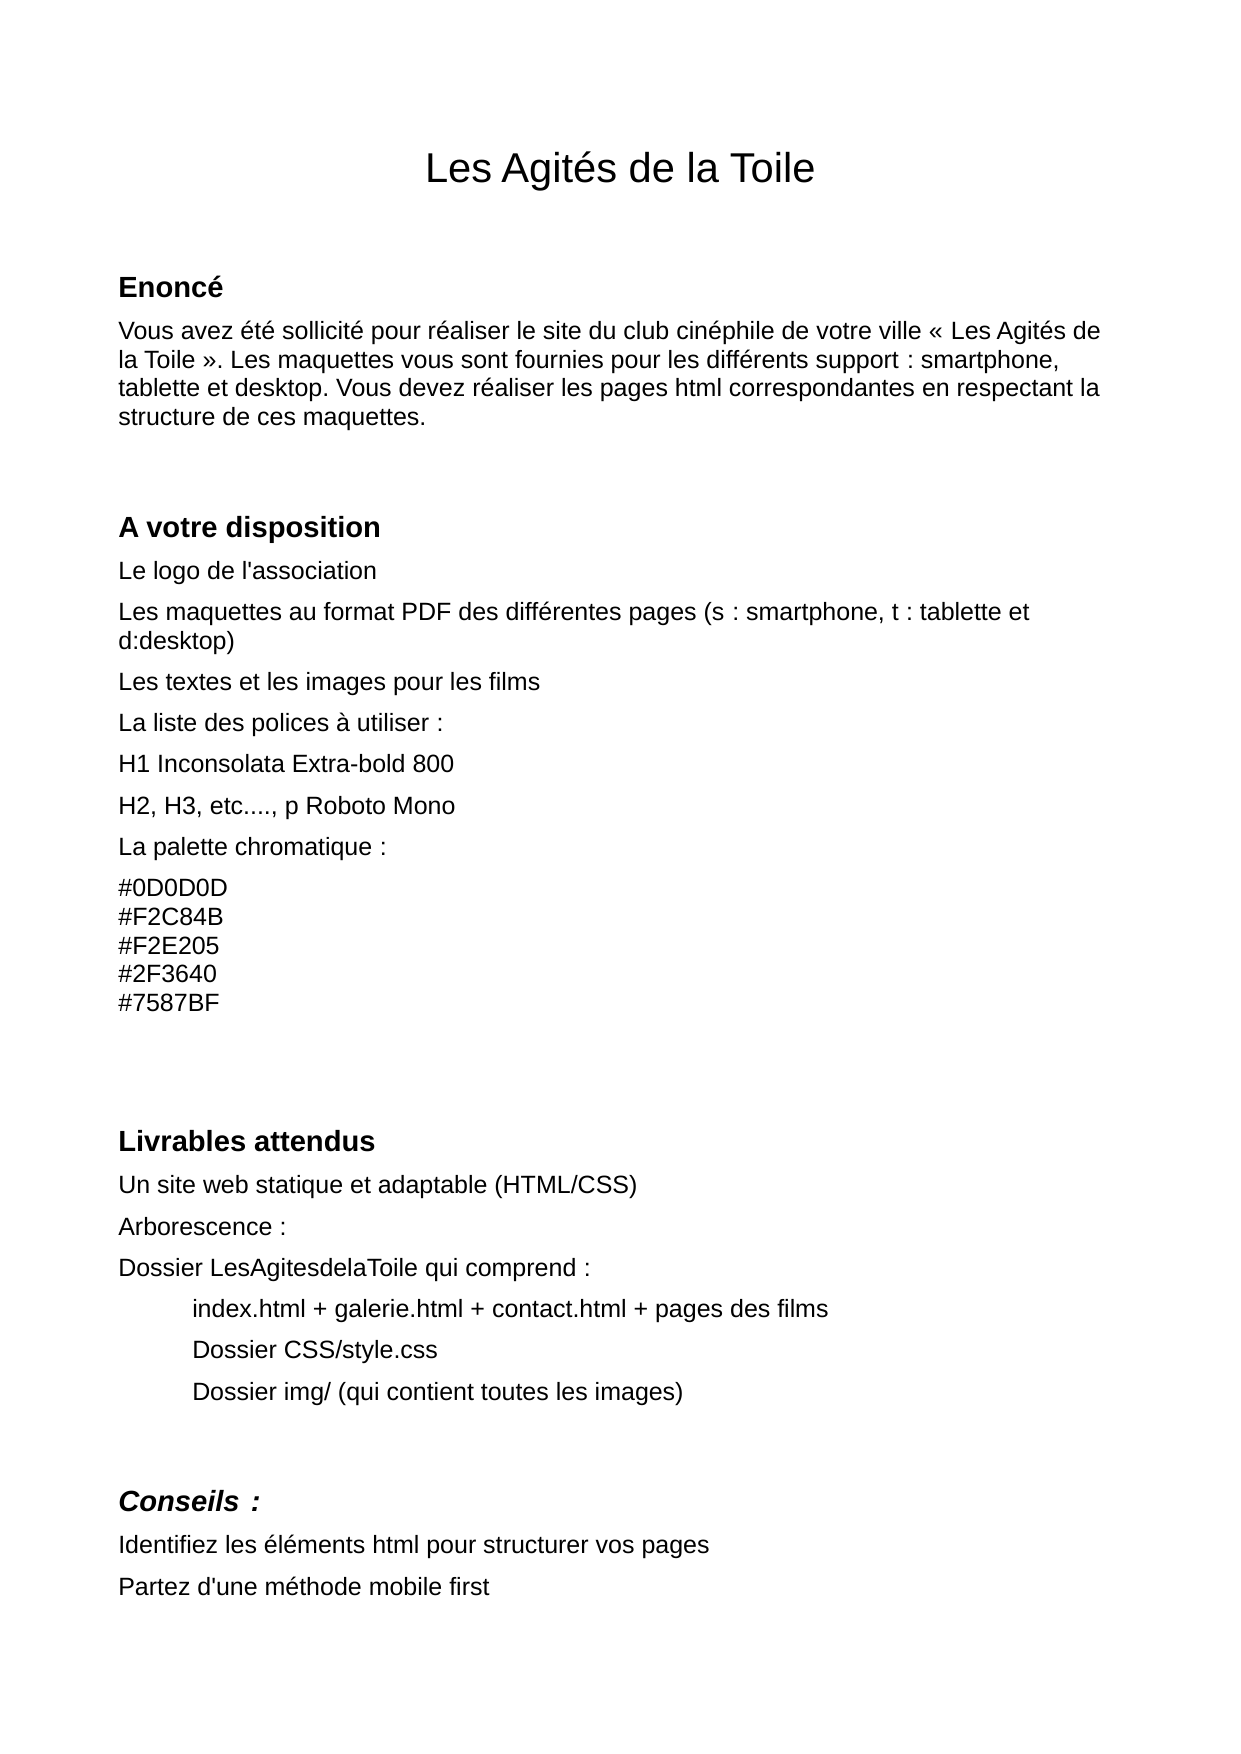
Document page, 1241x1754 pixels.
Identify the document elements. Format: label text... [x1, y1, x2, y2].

subtitle Livrables attendus [118, 1124, 1122, 1158]
text Partez d'une méthode mobile first [118, 1571, 1122, 1600]
text Dossier CSS/style.css [118, 1335, 1122, 1364]
subtitle Enoncé [118, 270, 1122, 303]
text Vous avez été sollicité pour réaliser le site du club cinéphile de votre ville « Les Agités de la Toile ». Les maquettes vous sont fournies pour les différents support : smartphone, tablette et desktop. Vous devez réaliser les pages html correspondantes en respectant la structure de ces maquettes. [118, 316, 1122, 431]
text #F2C84B [118, 902, 1122, 931]
subtitle Les Agités de la Toile [118, 143, 1122, 191]
text Les textes et les images pour les films [118, 667, 1122, 696]
subtitle A votre disposition [118, 509, 1122, 543]
text H1 Inconsolata Extra-bold 800 [118, 749, 1122, 778]
text #7587BF [118, 988, 1122, 1017]
text Dossier img/ (qui contient toutes les images) [118, 1377, 1122, 1405]
subtitle Conseils : [118, 1484, 1122, 1518]
text Dossier LesAgitesdelaToile qui comprend : [118, 1253, 1122, 1282]
text Un site web statique et adaptable (HTML/CSS) [118, 1170, 1122, 1199]
text Identifiez les éléments html pour structurer vos pages [118, 1530, 1122, 1559]
text La liste des polices à utiliser : [118, 708, 1122, 737]
text Le logo de l'association [118, 556, 1122, 584]
text La palette chromatique : [118, 832, 1122, 861]
text H2, H3, etc...., p Roboto Mono [118, 791, 1122, 819]
text #0D0D0D [118, 873, 1122, 902]
text index.html + galerie.html + contact.html + pages des films [118, 1294, 1122, 1323]
text Arborescence : [118, 1212, 1122, 1240]
text #F2E205 [118, 931, 1122, 959]
text #2F3640 [118, 959, 1122, 988]
text Les maquettes au format PDF des différentes pages (s : smartphone, t : tablette et d:desktop) [118, 597, 1122, 654]
